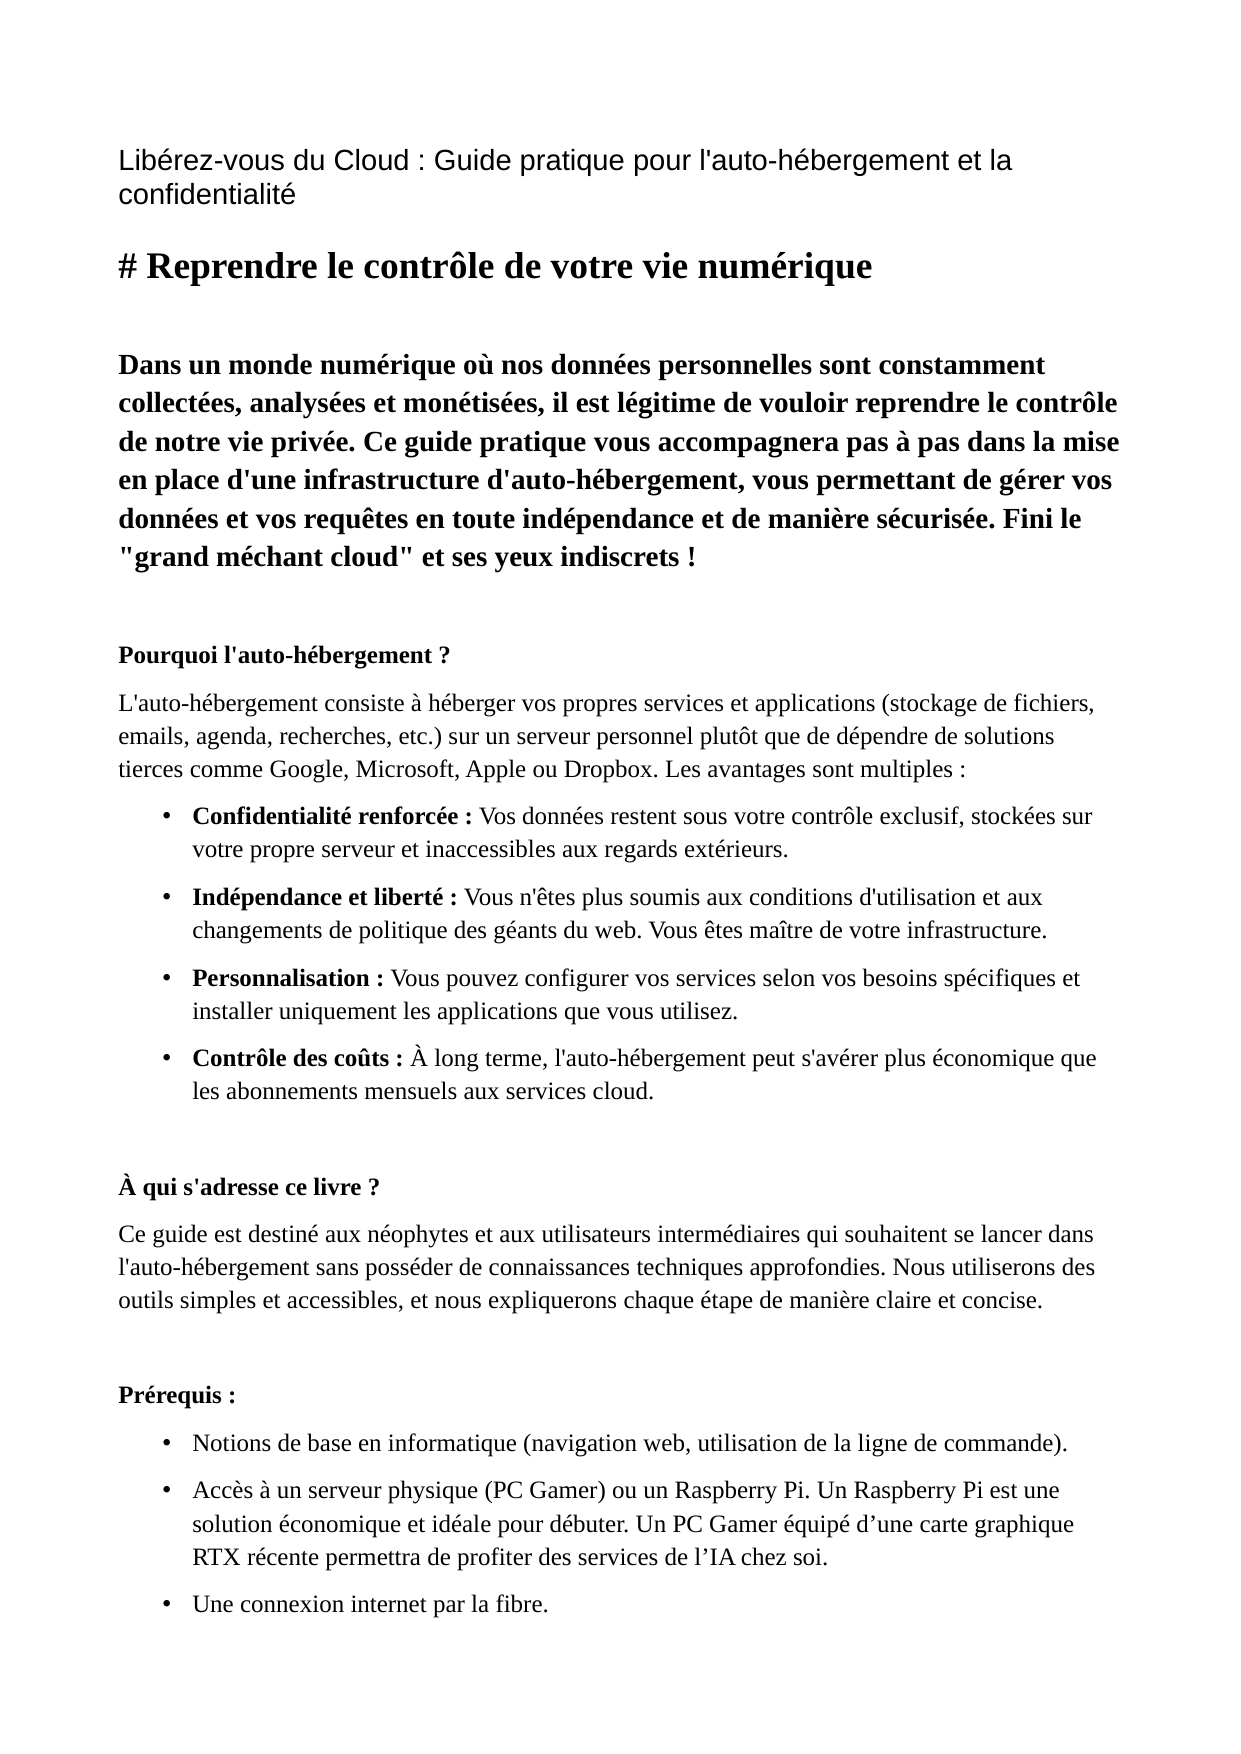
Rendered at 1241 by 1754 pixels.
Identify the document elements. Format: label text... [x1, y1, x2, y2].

text L'auto-hébergement consiste à héberger vos propres services et applications (stockage de fichiers, emails, agenda, recherches, etc.) sur un serveur personnel plutôt que de dépendre de solutions tierces comme Google, Microsoft, Apple ou Dropbox. Les avantages sont multiples : [118, 688, 1122, 783]
text À qui s'adresse ce livre ? [118, 1172, 1122, 1200]
list Personnalisation : Vous pouvez configurer vos services selon vos besoins spécifiques et installer uniquement les applications que vous utilisez. [162, 963, 1122, 1024]
text Ce guide est destiné aux néophytes et aux utilisateurs intermédiaires qui souhaitent se lancer dans l'auto-hébergement sans posséder de connaissances techniques approfondies. Nous utiliserons des outils simples et accessibles, et nous expliquerons chaque étape de manière claire et concise. [118, 1219, 1122, 1314]
subtitle Libérez-vous du Cloud : Guide pratique pour l'auto-hébergement et la confidentialité [118, 143, 1122, 210]
text Dans un monde numérique où nos données personnelles sont constamment collectées, analysées et monétisées, il est légitime de vouloir reprendre le contrôle de notre vie privée. Ce guide pratique vous accompagnera pas à pas dans la mise en place d'une infrastructure d'auto-hébergement, vous permettant de gérer vos données et vos requêtes en toute indépendance et de manière sécurisée. Fini le "grand méchant cloud" et ses yeux indiscrets ! [118, 347, 1122, 573]
text Prérequis : [118, 1380, 1122, 1409]
list Notions de base en informatique (navigation web, utilisation de la ligne de commande). [162, 1428, 1122, 1457]
list Confidentialité renforcée : Vos données restent sous votre contrôle exclusif, stockées sur votre propre serveur et inaccessibles aux regards extérieurs. [162, 801, 1122, 863]
list Accès à un serveur physique (PC Gamer) ou un Raspberry Pi. Un Raspberry Pi est une solution économique et idéale pour débuter. Un PC Gamer équipé d’une carte graphique RTX récente permettra de profiter des services de l’IA chez soi. [162, 1476, 1122, 1570]
list Contrôle des coûts : À long terme, l'auto-hébergement peut s'avérer plus économique que les abonnements mensuels aux services cloud. [162, 1043, 1122, 1105]
list Une connexion internet par la fibre. [162, 1589, 1122, 1618]
list Indépendance et liberté : Vous n'êtes plus soumis aux conditions d'utilisation et aux changements de politique des géants du web. Vous êtes maître de votre infrastructure. [162, 882, 1122, 944]
subtitle # Reprendre le contrôle de votre vie numérique [118, 243, 1122, 287]
text Pourquoi l'auto-hébergement ? [118, 640, 1122, 669]
